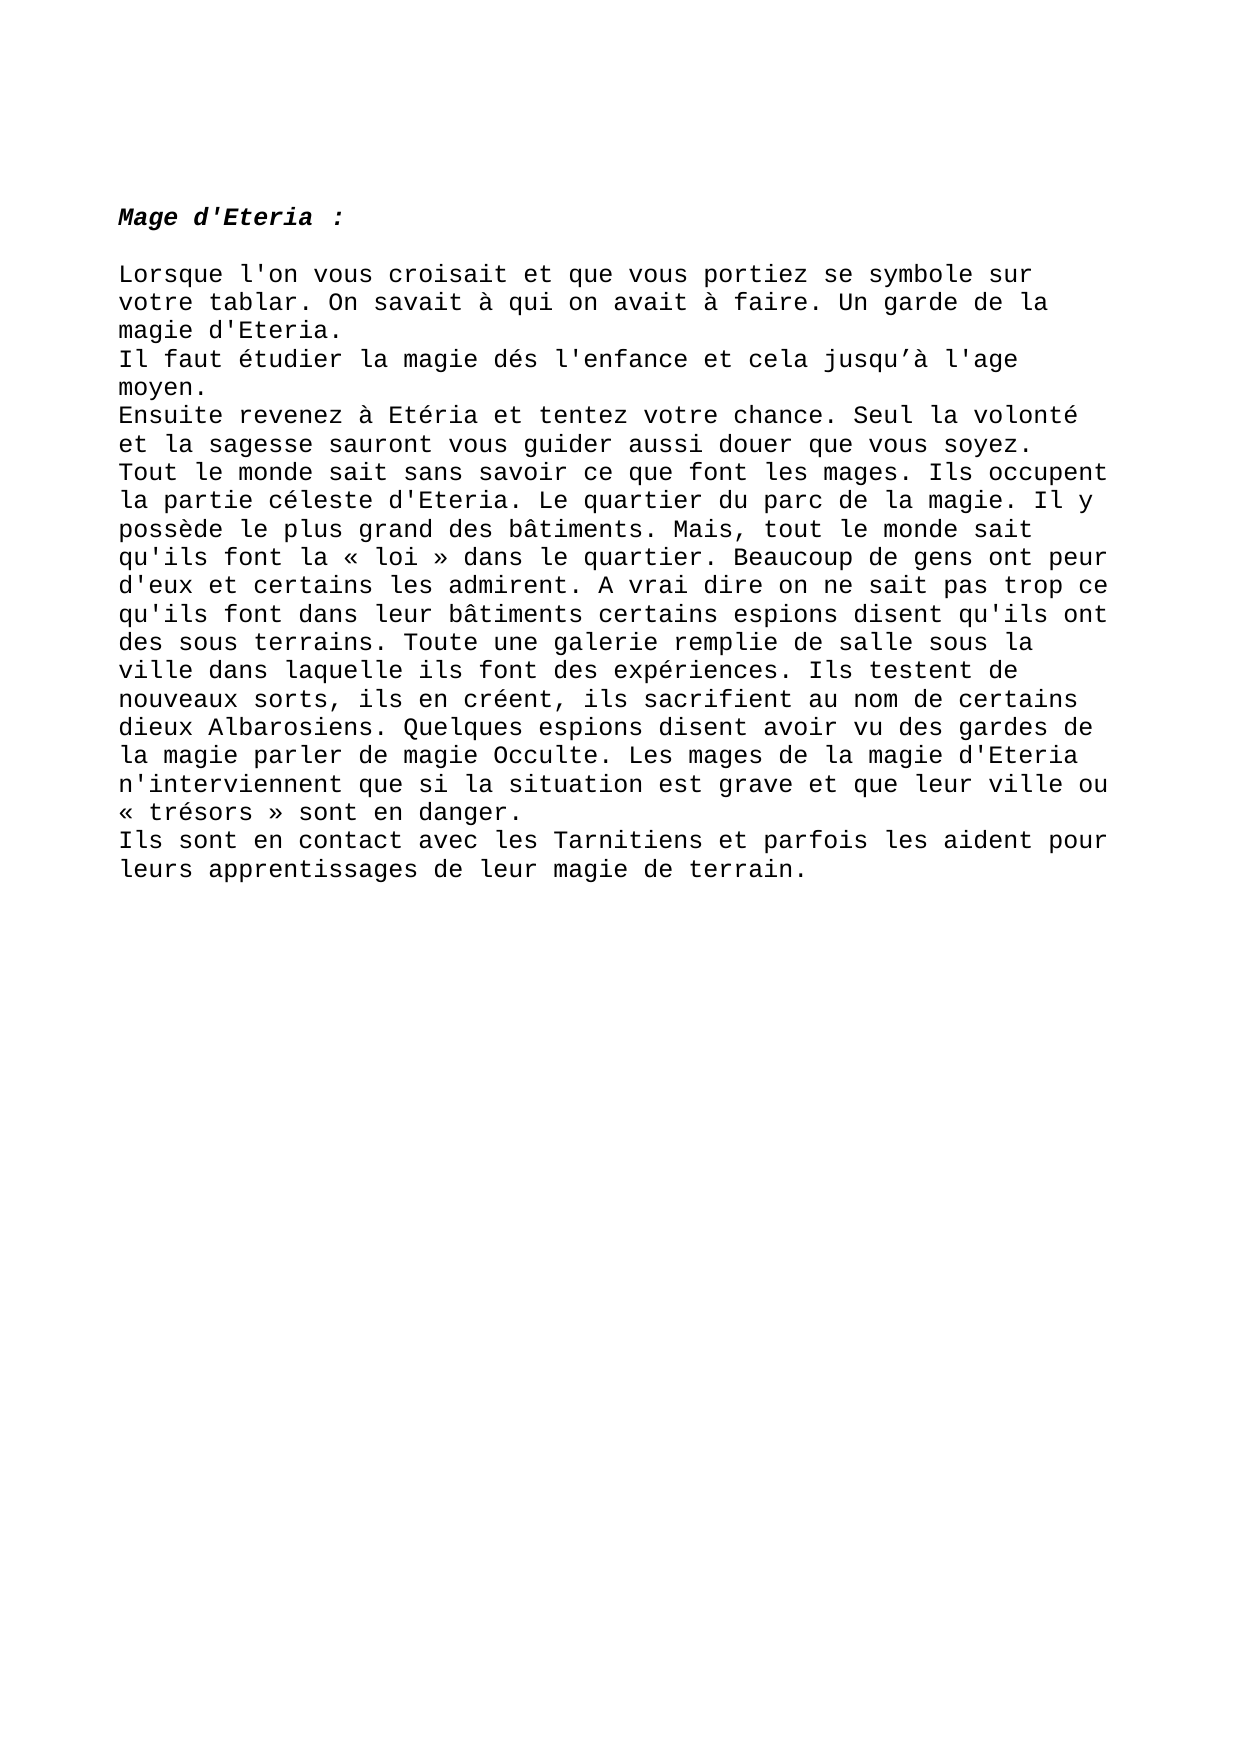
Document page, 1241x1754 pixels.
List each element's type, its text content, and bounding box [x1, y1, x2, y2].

text Ensuite revenez à Etéria et tentez votre chance. Seul la volonté et la sagesse sauront vous guider aussi douer que vous soyez. [118, 403, 1122, 460]
text Il faut étudier la magie dés l'enfance et cela jusqu’à l'age moyen. [118, 346, 1122, 403]
text Tout le monde sait sans savoir ce que font les mages. Ils occupent la partie céleste d'Eteria. Le quartier du parc de la magie. Il y possède le plus grand des bâtiments. Mais, tout le monde sait qu'ils font la « loi » dans le quartier. Beaucoup de gens ont peur d'eux et certains les admirent. A vrai dire on ne sait pas trop ce qu'ils font dans leur bâtiments certains espions disent qu'ils ont des sous terrains. Toute une galerie remplie de salle sous la ville dans laquelle ils font des expériences. Ils testent de nouveaux sorts, ils en créent, ils sacrifient au nom de certains dieux Albarosiens. Quelques espions disent avoir vu des gardes de la magie parler de magie Occulte. Les mages de la magie d'Eteria n'interviennent que si la situation est grave et que leur ville ou « trésors » sont en danger. [118, 460, 1122, 828]
text Ils sont en contact avec les Tarnitiens et parfois les aident pour leurs apprentissages de leur magie de terrain. [118, 828, 1122, 885]
text Lorsque l'on vous croisait et que vous portiez se symbole sur votre tablar. On savait à qui on avait à faire. Un garde de la magie d'Eteria. [118, 261, 1122, 346]
text Mage d'Eteria : [118, 204, 1122, 233]
